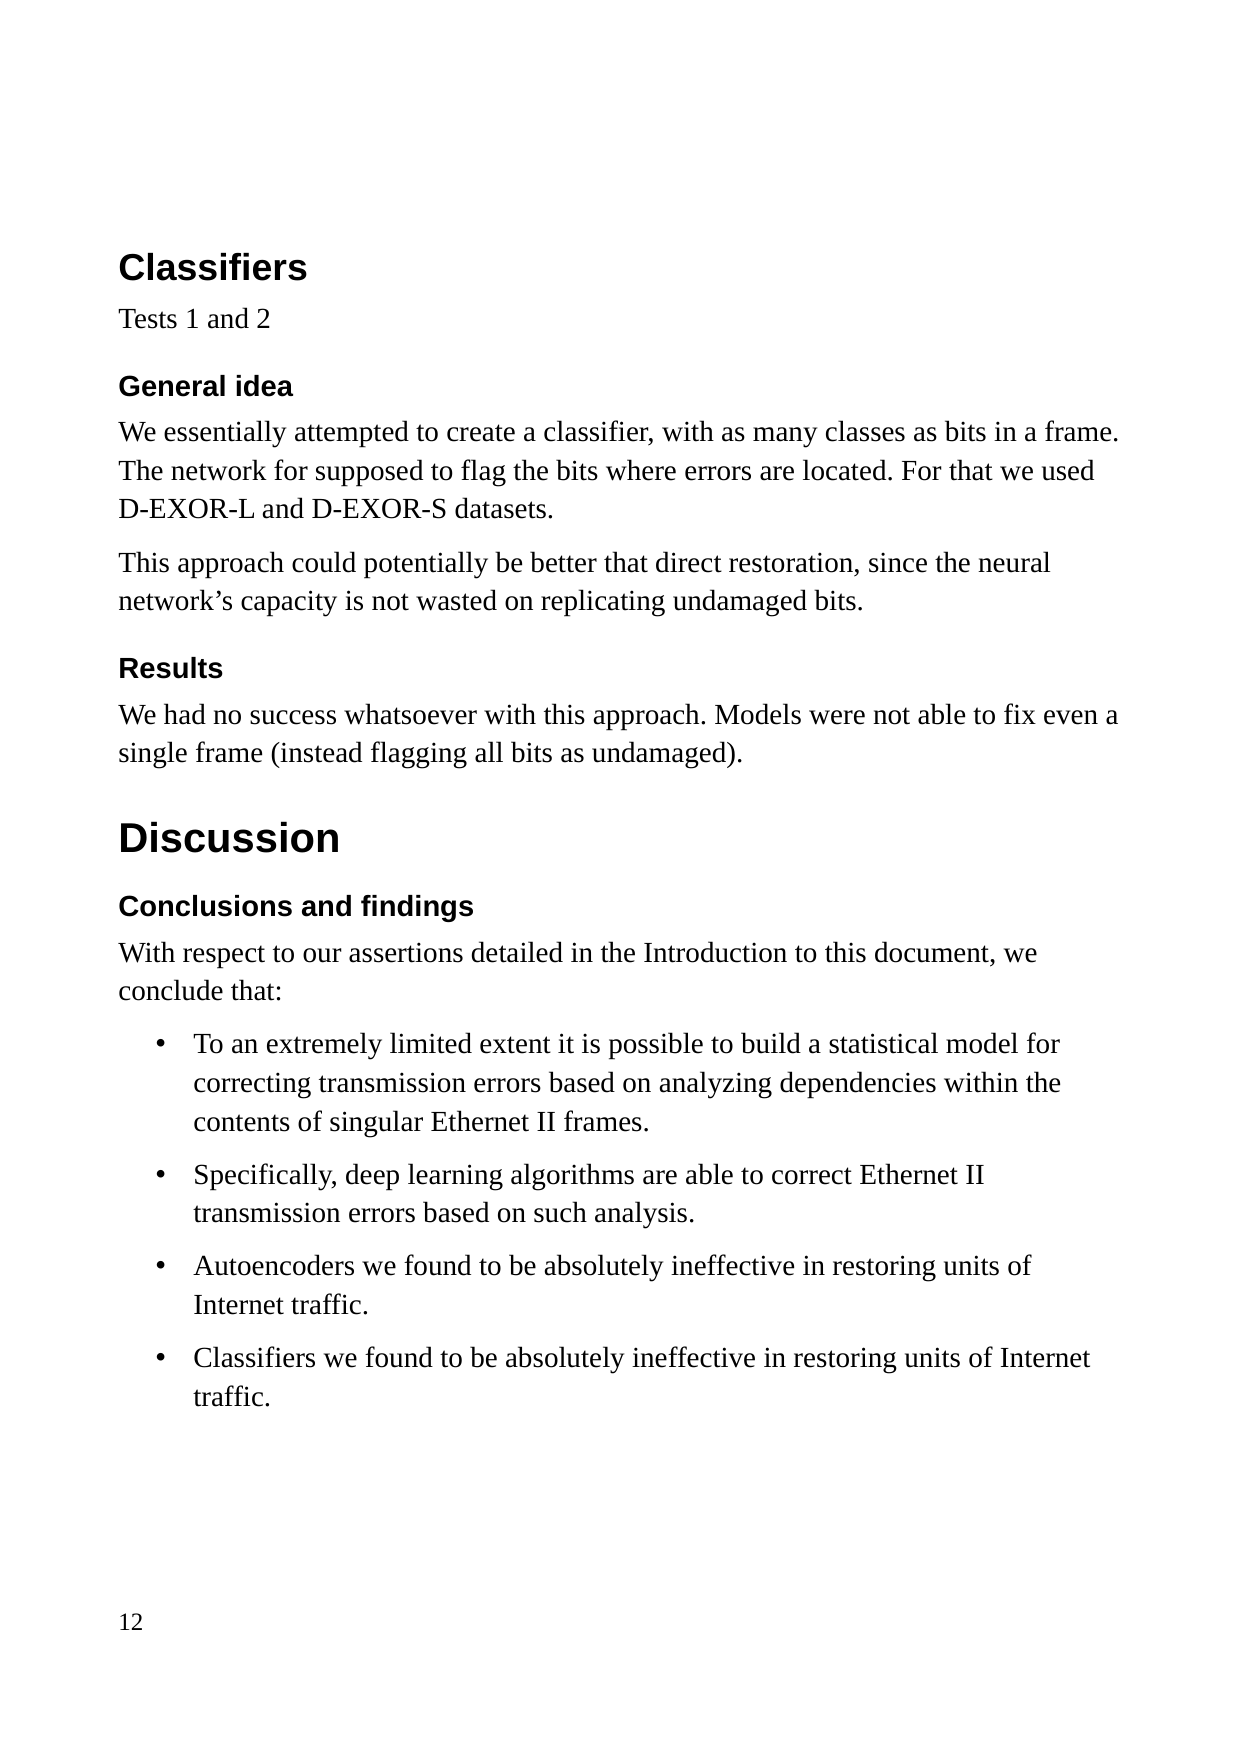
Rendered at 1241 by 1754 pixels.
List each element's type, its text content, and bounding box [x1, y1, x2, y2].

text We had no success whatsoever with this approach. Models were not able to fix even a single frame (instead flagging all bits as undamaged). [118, 697, 1122, 769]
text This approach could potentially be better that direct restoration, since the neural network’s capacity is not wasted on replicating undamaged bits. [118, 545, 1122, 617]
subtitle Conclusions and findings [118, 889, 1122, 922]
text We essentially attempted to create a classifier, with as many classes as bits in a frame. The network for supposed to flag the bits where errors are located. For that we used D-EXOR-L and D-EXOR-S datasets. [118, 414, 1122, 525]
subtitle General idea [118, 368, 1122, 402]
text With respect to our assertions detailed in the Introduction to this document, we conclude that: [118, 935, 1122, 1007]
subtitle Classifiers [118, 245, 1122, 288]
list Specifically, deep learning algorithms are able to correct Ethernet II transmission errors based on such analysis. [156, 1157, 1122, 1229]
subtitle Results [118, 651, 1122, 684]
list To an extremely limited extent it is possible to build a statistical model for correcting transmission errors based on analyzing dependencies within the contents of singular Ethernet II frames. [156, 1026, 1122, 1137]
list Classifiers we found to be absolutely ineffective in restoring units of Internet traffic. [156, 1340, 1122, 1412]
list Autoencoders we found to be absolutely ineffective in restoring units of Internet traffic. [156, 1248, 1122, 1321]
subtitle Discussion [118, 814, 1122, 862]
text Tests 1 and 2 [118, 301, 1122, 334]
